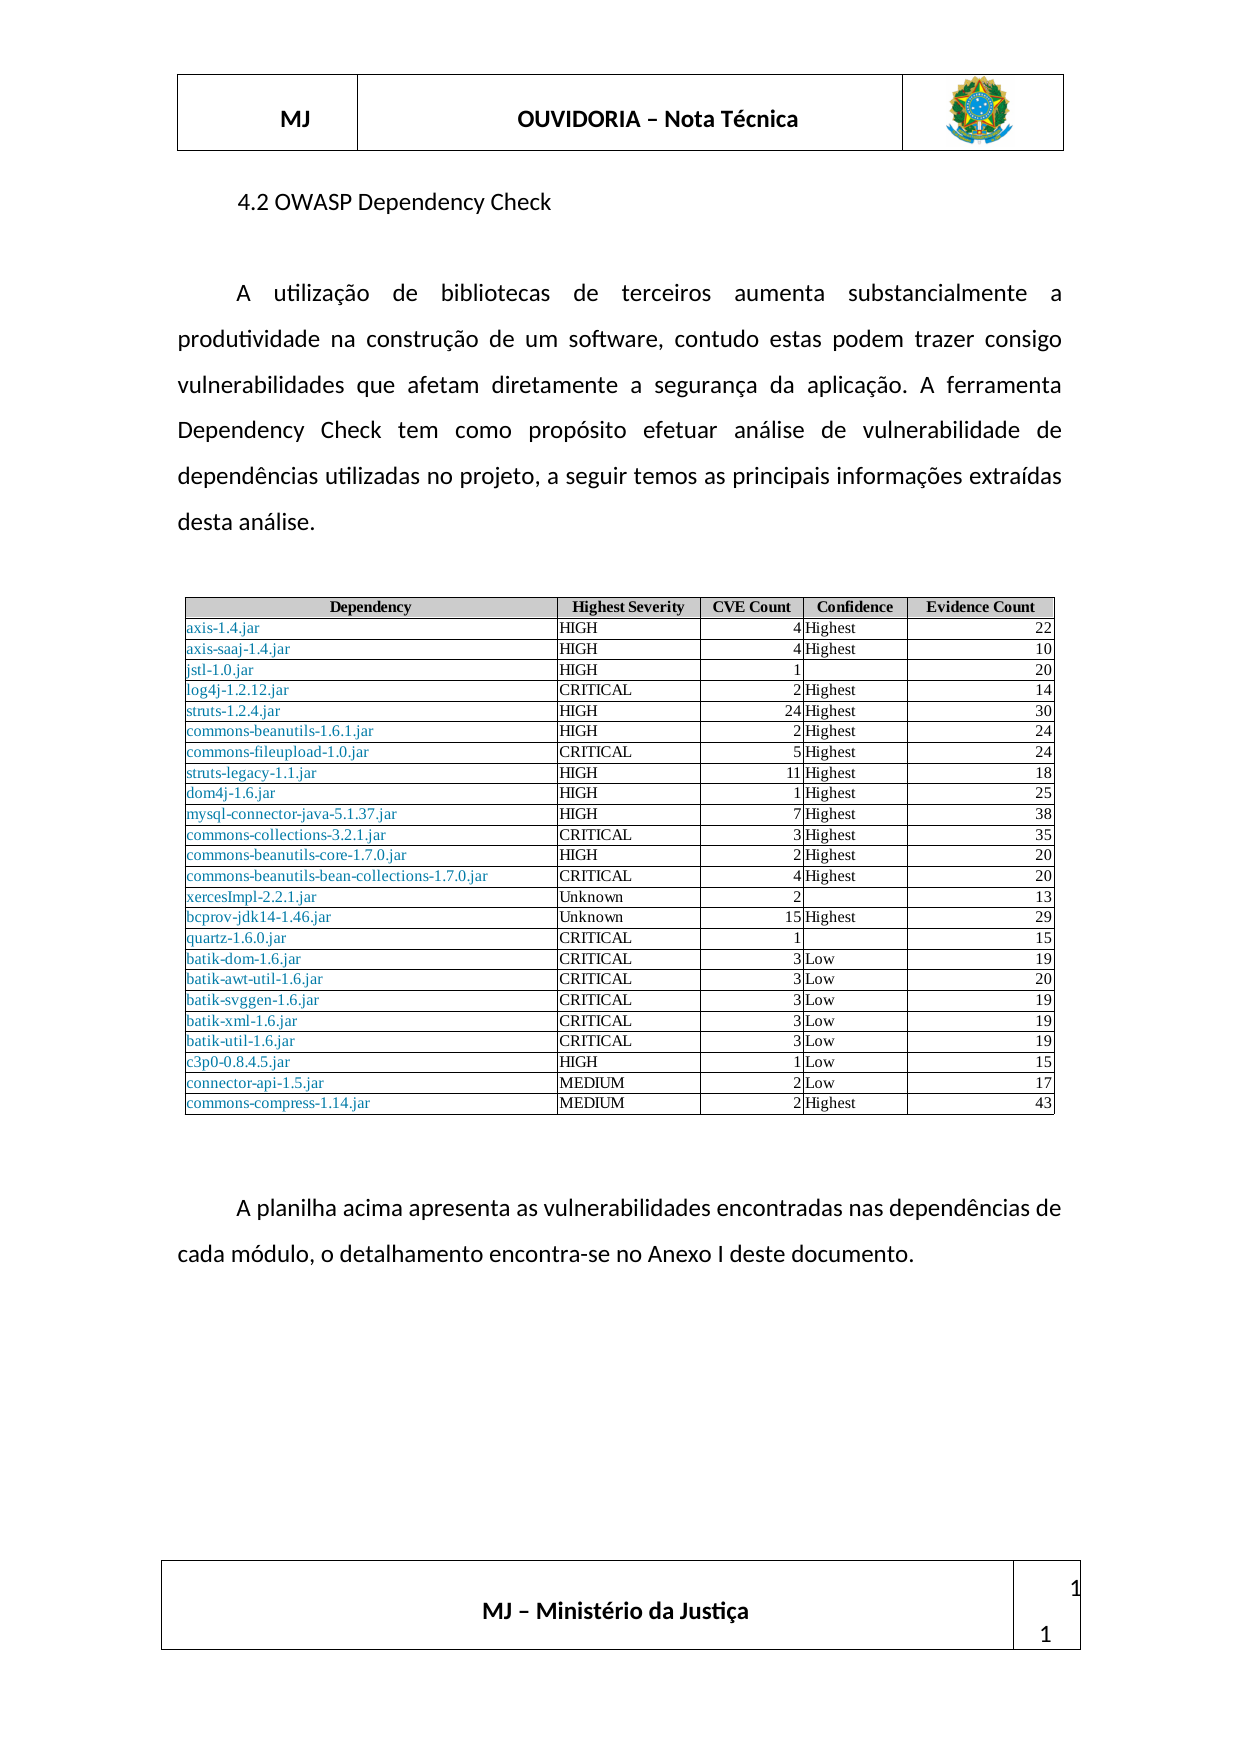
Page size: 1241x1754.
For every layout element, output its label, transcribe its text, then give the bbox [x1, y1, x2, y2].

picture [270, 852, 275, 860]
picture [192, 667, 197, 675]
picture [215, 873, 220, 881]
picture [365, 849, 372, 860]
picture [205, 1100, 211, 1108]
picture [247, 770, 252, 778]
picture [205, 873, 211, 881]
picture [283, 1100, 288, 1111]
text A utilização de bibliotecas de terceiros aumenta substancialmente a produtividade na construção de um software, contudo estas podem trazer consigo vulnerabilidades que afetam diretamente a segurança da aplicação. A ferramenta Dependency Check tem como propósito efetuar análise de vulnerabilidade de dependências utilizadas no projeto, a seguir temos as principais informações extraídas desta análise. [177, 277, 1063, 323]
picture [187, 1035, 193, 1046]
picture [328, 746, 332, 757]
picture [195, 997, 200, 1005]
picture [257, 932, 263, 940]
picture [224, 1056, 230, 1064]
picture [321, 1097, 325, 1108]
picture [944, 75, 1020, 149]
subtitle 4.2 OWASP Dependency Check [177, 186, 237, 216]
picture [243, 956, 248, 964]
picture [215, 1100, 220, 1108]
picture [276, 687, 281, 695]
picture [200, 690, 205, 699]
picture [194, 873, 200, 881]
picture [211, 1060, 217, 1067]
picture [227, 953, 231, 964]
picture [204, 790, 209, 798]
picture [187, 994, 193, 1005]
picture [215, 852, 220, 860]
picture [205, 728, 211, 736]
picture [250, 705, 256, 714]
picture [215, 811, 219, 822]
picture [336, 873, 341, 881]
picture [240, 1000, 245, 1009]
picture [367, 808, 374, 819]
picture [205, 832, 211, 840]
picture [282, 1038, 287, 1046]
text A utilização de bibliotecas de terceiros aumenta substancialmente a produtividade na construção de um software, contudo estas podem trazer consigo vulnerabilidades que afetam diretamente a segurança da aplicação. A ferramenta Dependency Check tem como propósito efetuar análise de vulnerabilidade de dependências utilizadas no projeto, a seguir temos as principais informações extraídas desta análise. [177, 399, 1063, 415]
picture [304, 770, 309, 778]
text A utilização de bibliotecas de terceiros aumenta substancialmente a produtividade na construção de um software, contudo estas podem trazer consigo vulnerabilidades que afetam diretamente a segurança da aplicação. A ferramenta Dependency Check tem como propósito efetuar análise de vulnerabilidade de dependências utilizadas no projeto, a seguir temos as principais informações extraídas desta análise. [177, 445, 1063, 460]
picture [335, 808, 341, 816]
picture [270, 873, 275, 881]
picture [302, 915, 308, 922]
picture [234, 956, 240, 964]
picture [215, 728, 220, 736]
picture [282, 973, 286, 984]
picture [194, 852, 200, 860]
picture [246, 791, 252, 798]
picture [245, 936, 251, 943]
picture [215, 787, 223, 798]
text A utilização de bibliotecas de terceiros aumenta substancialmente a produtividade na construção de um software, contudo estas podem trazer consigo vulnerabilidades que afetam diretamente a segurança da aplicação. A ferramenta Dependency Check tem como propósito efetuar análise de vulnerabilidade de dependências utilizadas no projeto, a seguir temos as principais informações extraídas desta análise. [177, 353, 1063, 369]
subtitle 4.2 OWASP Dependency Check [551, 186, 1063, 216]
text A planilha acima apresenta as vulnerabilidades encontradas nas dependências de cada módulo, o detalhamento encontra-se no Anexo I deste documento. [177, 1192, 1063, 1268]
picture [274, 935, 279, 943]
picture [255, 725, 260, 736]
picture [205, 749, 211, 757]
picture [194, 728, 200, 736]
picture [187, 953, 193, 964]
picture [195, 976, 200, 984]
picture [285, 1018, 290, 1026]
picture [333, 1097, 337, 1108]
picture [257, 1080, 262, 1088]
picture [228, 891, 232, 902]
picture [187, 1015, 193, 1026]
picture [273, 1100, 279, 1108]
picture [195, 790, 201, 798]
picture [320, 870, 326, 881]
picture [314, 746, 320, 757]
picture [205, 852, 211, 860]
picture [195, 956, 200, 964]
picture [255, 849, 260, 860]
text A utilização de bibliotecas de terceiros aumenta substancialmente a produtividade na construção de um software, contudo estas podem trazer consigo vulnerabilidades que afetam diretamente a segurança da aplicação. A ferramenta Dependency Check tem como propósito efetuar análise de vulnerabilidade de dependências utilizadas no projeto, a seguir temos as principais informações extraídas desta análise. [177, 491, 1063, 536]
picture [270, 728, 275, 736]
picture [187, 911, 193, 922]
picture [304, 894, 309, 902]
picture [475, 873, 480, 881]
picture [447, 870, 454, 881]
picture [263, 790, 268, 798]
picture [224, 646, 229, 654]
picture [267, 911, 275, 922]
picture [194, 749, 200, 757]
picture [394, 852, 399, 860]
picture [227, 624, 234, 633]
picture [187, 973, 193, 984]
picture [195, 1038, 200, 1046]
picture [247, 625, 252, 633]
picture [215, 832, 220, 840]
picture [255, 870, 260, 881]
picture [295, 1077, 301, 1085]
picture [194, 832, 200, 840]
picture [340, 1097, 348, 1108]
picture [221, 976, 230, 984]
picture [224, 664, 230, 672]
picture [254, 1035, 258, 1046]
picture [241, 667, 246, 675]
picture [215, 749, 220, 757]
picture [194, 1080, 200, 1088]
picture [282, 911, 286, 922]
picture [195, 1018, 200, 1026]
picture [361, 728, 366, 736]
picture [194, 1100, 200, 1108]
picture [435, 870, 439, 881]
